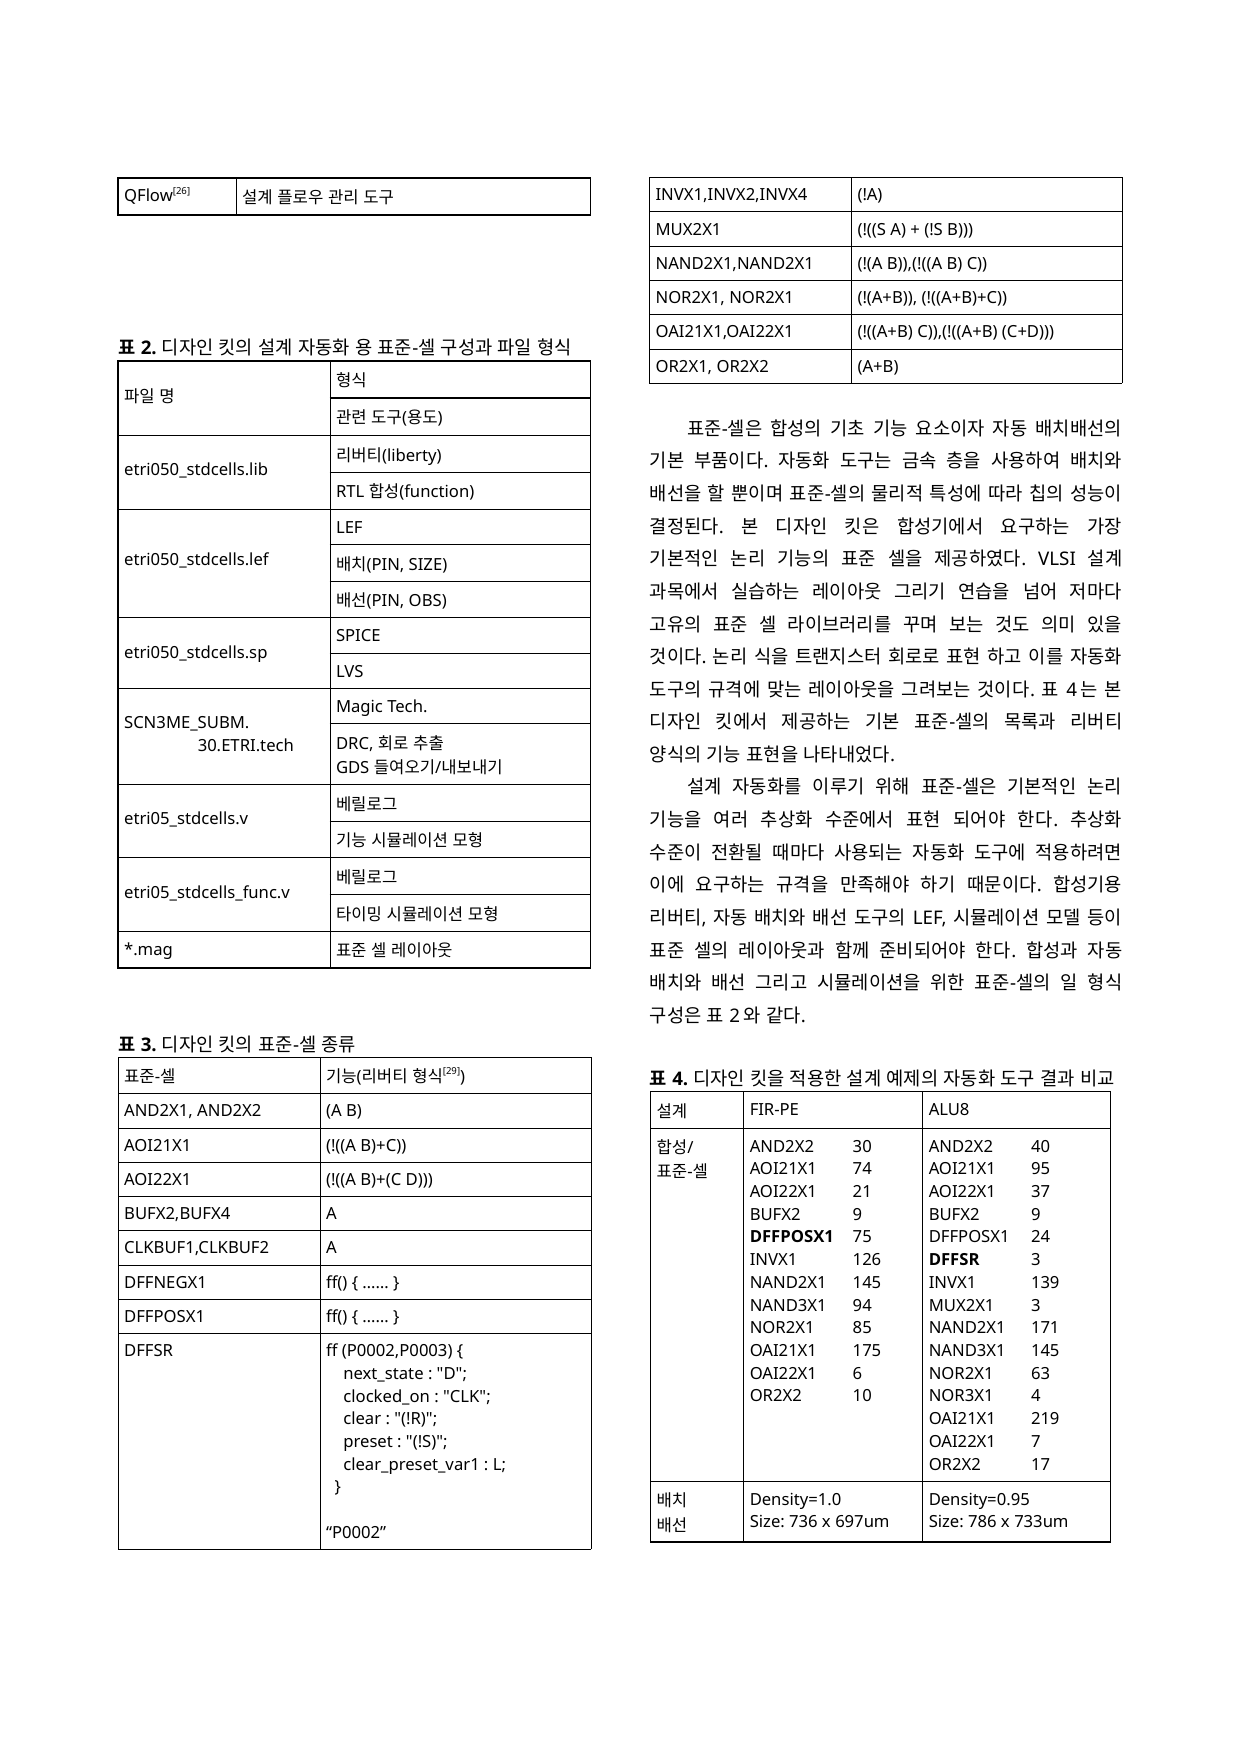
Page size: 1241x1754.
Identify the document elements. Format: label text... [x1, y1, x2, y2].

table_cell (!A) [852, 178, 1122, 211]
table_cell (!(A B)),(!((A B) C)) [852, 247, 1122, 280]
table_cell 타이밍 시뮬레이션 모형 [331, 895, 590, 931]
table_header 파일 명 [119, 362, 330, 434]
text 표 4. 디자인 킷을 적용한 설계 예제의 자동화 도구 결과 비교 [649, 1064, 1122, 1091]
table_header 표준-셀 [119, 1058, 320, 1093]
table_cell 기능 시뮬레이션 모형 [331, 822, 590, 857]
table_cell 40 95 37 9 24 3 139 3 171 145 63 4 219 7 17 [1025, 1129, 1110, 1481]
table_cell ff (P0002,P0003) { next_state : "D"; clocked_on : "CLK"; clear : "(!R)"; preset : "(!S)"; clear_preset_var1 : L; } “P0002” [321, 1334, 591, 1549]
table_cell AND2X1, AND2X2 [119, 1094, 320, 1127]
text 표 3. 디자인 킷의 표준-셀 종류 [118, 1030, 591, 1057]
table_cell etri050_stdcells.lib [119, 436, 330, 508]
table_cell 합성/ 표준-셀 [651, 1129, 743, 1481]
table_cell 설계 플로우 관리 도구 [237, 179, 590, 214]
table_cell MUX2X1 [650, 212, 851, 246]
table_header FIR-PE [744, 1092, 922, 1127]
table_cell 베릴로그 [331, 858, 590, 894]
table_cell QFlow[26] [119, 179, 236, 214]
table_cell etri050_stdcells.sp [119, 618, 330, 688]
table_cell Density=0.95 Size: 786 x 733um [923, 1482, 1110, 1541]
table_cell LEF [331, 510, 590, 544]
table_cell (A+B) [852, 350, 1122, 383]
table_cell etri05_stdcells.v [119, 785, 330, 857]
table_cell SCN3ME_SUBM. 30.ETRI.tech [119, 689, 330, 784]
table_cell 배치(PIN, SIZE) [331, 545, 590, 581]
table_cell (!((A B)+(C D))) [321, 1163, 591, 1196]
table_cell 리버티(liberty) [331, 436, 590, 472]
table_cell *.mag [119, 932, 330, 967]
table_cell (!((A B)+C)) [321, 1129, 591, 1162]
table_cell RTL 합성(function) [331, 473, 590, 508]
table_cell (!(A+B)), (!((A+B)+C)) [852, 281, 1122, 314]
table_cell AOI22X1 [119, 1163, 320, 1196]
table_cell 베릴로그 [331, 785, 590, 821]
table_cell DFFSR [119, 1334, 320, 1549]
table_cell (!((A+B) C)),(!((A+B) (C+D))) [852, 315, 1122, 348]
table_header ALU8 [923, 1092, 1110, 1127]
table_cell 배치 배선 [651, 1482, 743, 1541]
table_cell (A B) [321, 1094, 591, 1127]
table_cell DFFNEGX1 [119, 1266, 320, 1299]
table_cell DFFPOSX1 [119, 1300, 320, 1333]
text 표 2. 디자인 킷의 설계 자동화 용 표준-셀 구성과 파일 형식 [118, 333, 591, 360]
table_cell AND2X2 AOI21X1 AOI22X1 BUFX2 DFFPOSX1 INVX1 NAND2X1 NAND3X1 NOR2X1 OAI21X1 OAI22X1 OR2X2 [744, 1129, 847, 1481]
table_cell INVX1,INVX2,INVX4 [650, 178, 851, 211]
table_cell NOR2X1, NOR2X1 [650, 281, 851, 314]
table_cell A [321, 1231, 591, 1264]
table_cell etri05_stdcells_func.v [119, 858, 330, 931]
table_cell Density=1.0 Size: 736 x 697um [744, 1482, 922, 1541]
table_cell 관련 도구(용도) [331, 399, 590, 434]
table_cell 표준 셀 레이아웃 [331, 932, 590, 967]
table_cell CLKBUF1,CLKBUF2 [119, 1231, 320, 1264]
table_cell AND2X2 AOI21X1 AOI22X1 BUFX2 DFFPOSX1 DFFSR INVX1 MUX2X1 NAND2X1 NAND3X1 NOR2X1 NOR3X1 OAI21X1 OAI22X1 OR2X2 [923, 1129, 1025, 1481]
table_cell BUFX2,BUFX4 [119, 1197, 320, 1230]
table_cell NAND2X1,NAND2X1 [650, 247, 851, 280]
table_cell DRC, 회로 추출 GDS 들여오기/내보내기 [331, 724, 590, 784]
table_cell 배선(PIN, OBS) [331, 582, 590, 617]
table_cell AOI21X1 [119, 1129, 320, 1162]
table_header 형식 [331, 362, 590, 397]
text 설계 자동화를 이루기 위해 표준-셀은 기본적인 논리 기능을 여러 추상화 수준에서 표현 되어야 한다. 추상화 수준이 전환될 때마다 사용되는 자동화 도구에 적용하려면 이에 요구하는 규격을 만족해야 하기 때문이다. 합성기용 리버티, 자동 배치와 배선 도구의 LEF, 시뮬레이션 모델 등이 표준 셀의 레이아웃과 함께 준비되어야 한다. 합성과 자동 배치와 배선 그리고 시뮬레이션을 위한 표준-셀의 일 형식 구성은 표 2와 같다. [649, 772, 1122, 1028]
table_cell OR2X1, OR2X2 [650, 350, 851, 383]
table_cell LVS [331, 654, 590, 688]
table_cell Magic Tech. [331, 689, 590, 723]
table_header 설계 [651, 1092, 743, 1127]
table_cell ff() { …… } [321, 1300, 591, 1333]
text 표준-셀은 합성의 기초 기능 요소이자 자동 배치배선의 기본 부품이다. 자동화 도구는 금속 층을 사용하여 배치와 배선을 할 뿐이며 표준-셀의 물리적 특성에 따라 칩의 성능이 결정된다. 본 디자인 킷은 합성기에서 요구하는 가장 기본적인 논리 기능의 표준 셀을 제공하였다. VLSI 설계 과목에서 실습하는 레이아웃 그리기 연습을 넘어 저마다 고유의 표준 셀 라이브러리를 꾸며 보는 것도 의미 있을 것이다. 논리 식을 트랜지스터 회로로 표현 하고 이를 자동화 도구의 규격에 맞는 레이아웃을 그려보는 것이다. 표 4는 본 디자인 킷에서 제공하는 기본 표준-셀의 목록과 리버티 양식의 기능 표현을 나타내었다. [649, 413, 1122, 767]
table_cell etri050_stdcells.lef [119, 510, 330, 617]
table_cell ff() { …… } [321, 1266, 591, 1299]
table_cell 30 74 21 9 75 126 145 94 85 175 6 10 [847, 1129, 922, 1481]
table_cell SPICE [331, 618, 590, 652]
table_cell A [321, 1197, 591, 1230]
table_cell OAI21X1,OAI22X1 [650, 315, 851, 348]
table_cell (!((S A) + (!S B))) [852, 212, 1122, 246]
table_header 기능(리버티 형식[29]) [321, 1058, 591, 1093]
